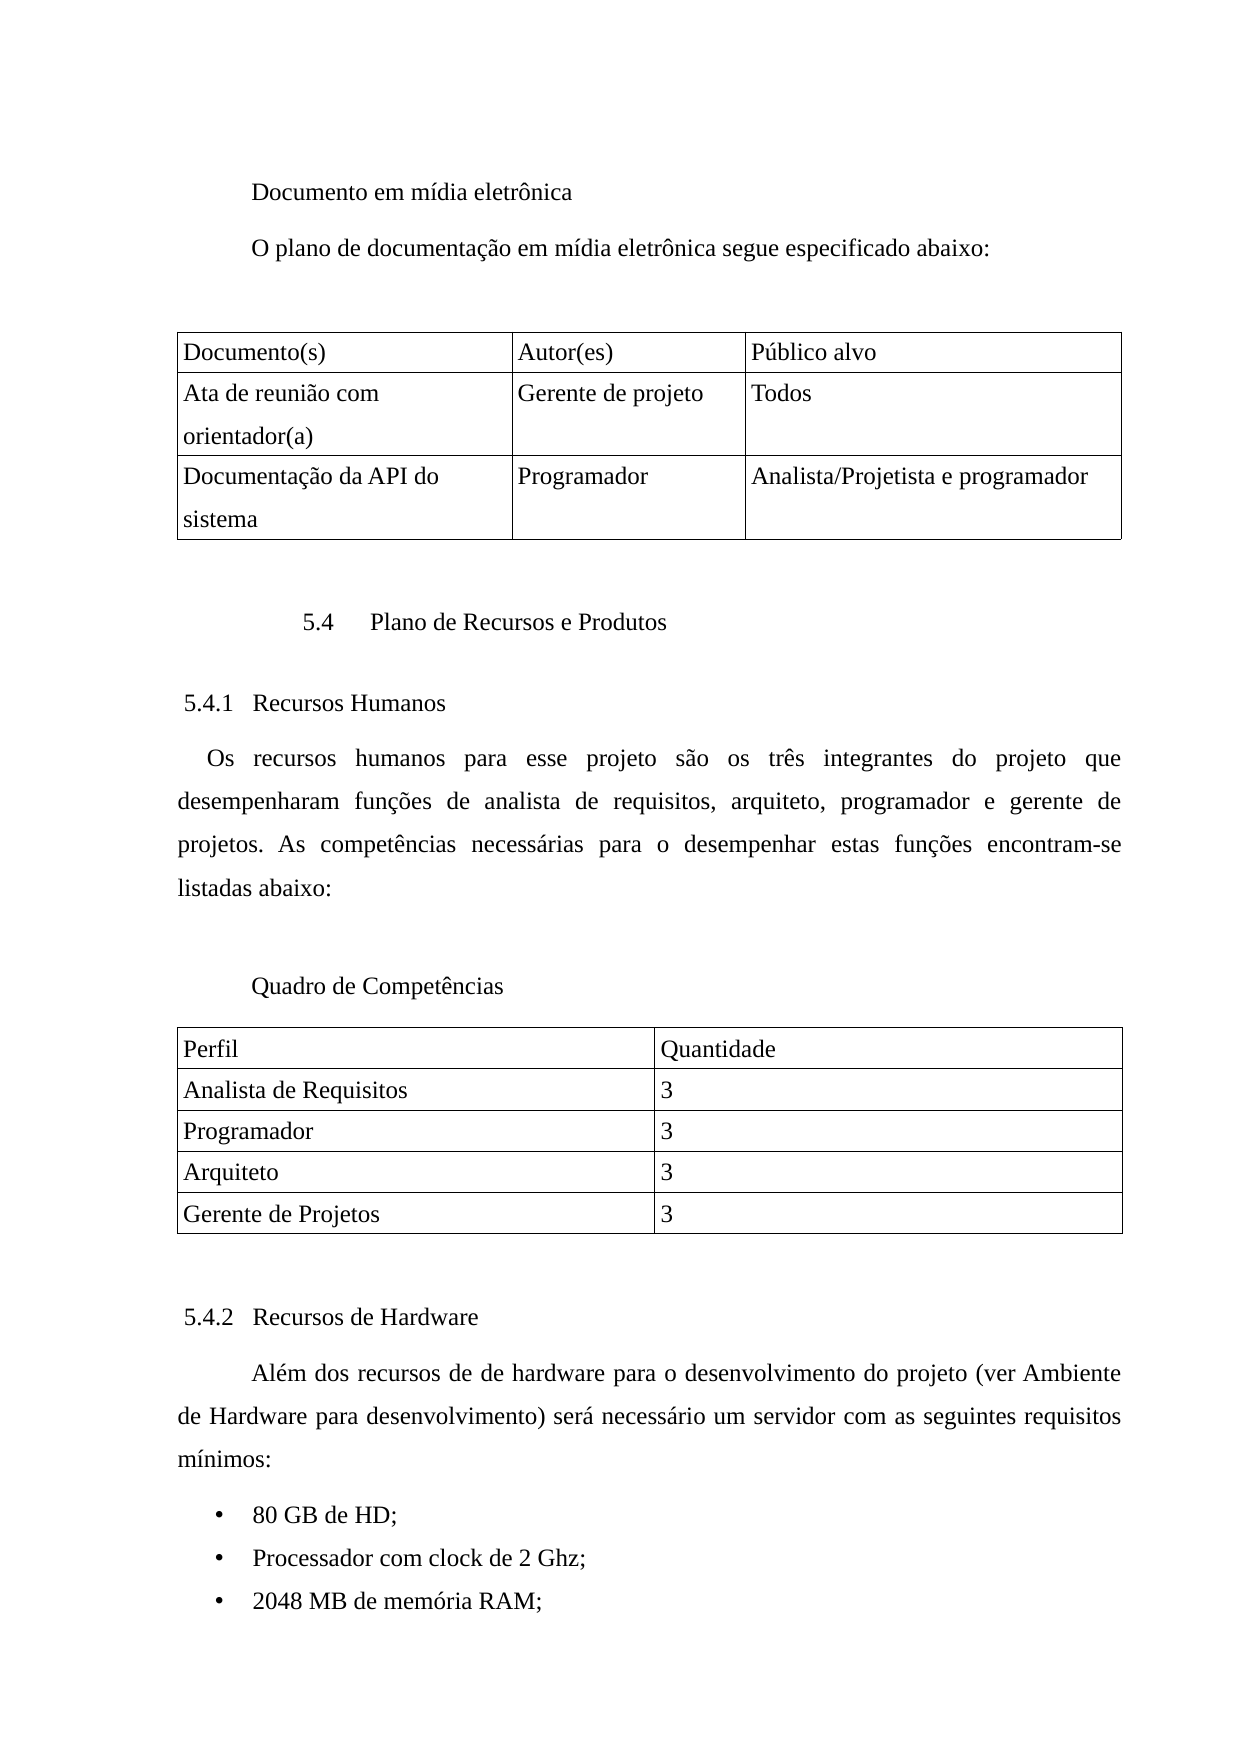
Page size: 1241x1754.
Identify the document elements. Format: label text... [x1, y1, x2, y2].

text Documento em mídia eletrônica [177, 177, 1122, 206]
table_cell Arquiteto [178, 1152, 654, 1192]
table_header Documento(s) [178, 333, 512, 372]
table_cell Todos [746, 373, 1121, 455]
text Quadro de Competências [177, 971, 1122, 1000]
table_cell 3 [655, 1069, 1122, 1109]
table_cell 3 [655, 1193, 1122, 1233]
text O plano de documentação em mídia eletrônica segue especificado abaixo: [177, 233, 1122, 262]
table_header Perfil [178, 1028, 654, 1068]
list 2048 MB de memória RAM; [215, 1586, 1122, 1615]
table_cell Programador [178, 1111, 654, 1151]
table_cell Analista/Projetista e programador [746, 456, 1121, 539]
table_cell 3 [655, 1111, 1122, 1151]
table_cell Analista de Requisitos [178, 1069, 654, 1109]
text Além dos recursos de de hardware para o desenvolvimento do projeto (ver Ambiente de Hardware para desenvolvimento) será necessário um servidor com as seguintes requisitos mínimos: [177, 1358, 1122, 1473]
table_cell Programador [513, 456, 745, 539]
list Processador com clock de 2 Ghz; [215, 1543, 1122, 1572]
list 80 GB de HD; [215, 1500, 1122, 1529]
table_cell Documentação da API do sistema [178, 456, 512, 539]
text Os recursos humanos para esse projeto são os três integrantes do projeto que desempenharam funções de analista de requisitos, arquiteto, programador e gerente de projetos. As competências necessárias para o desempenhar estas funções encontram-se listadas abaixo: [177, 743, 1122, 901]
table_cell Ata de reunião com orientador(a) [178, 373, 512, 455]
table_cell 3 [655, 1152, 1122, 1192]
table_header Autor(es) [513, 333, 745, 372]
table_cell Gerente de Projetos [178, 1193, 654, 1233]
subtitle Recursos de Hardware [177, 1302, 1122, 1331]
subtitle Recursos Humanos [177, 688, 1122, 716]
table_header Quantidade [655, 1028, 1122, 1068]
table_header Público alvo [746, 333, 1121, 372]
subtitle Plano de Recursos e Produtos [222, 607, 1122, 636]
table_cell Gerente de projeto [513, 373, 745, 455]
